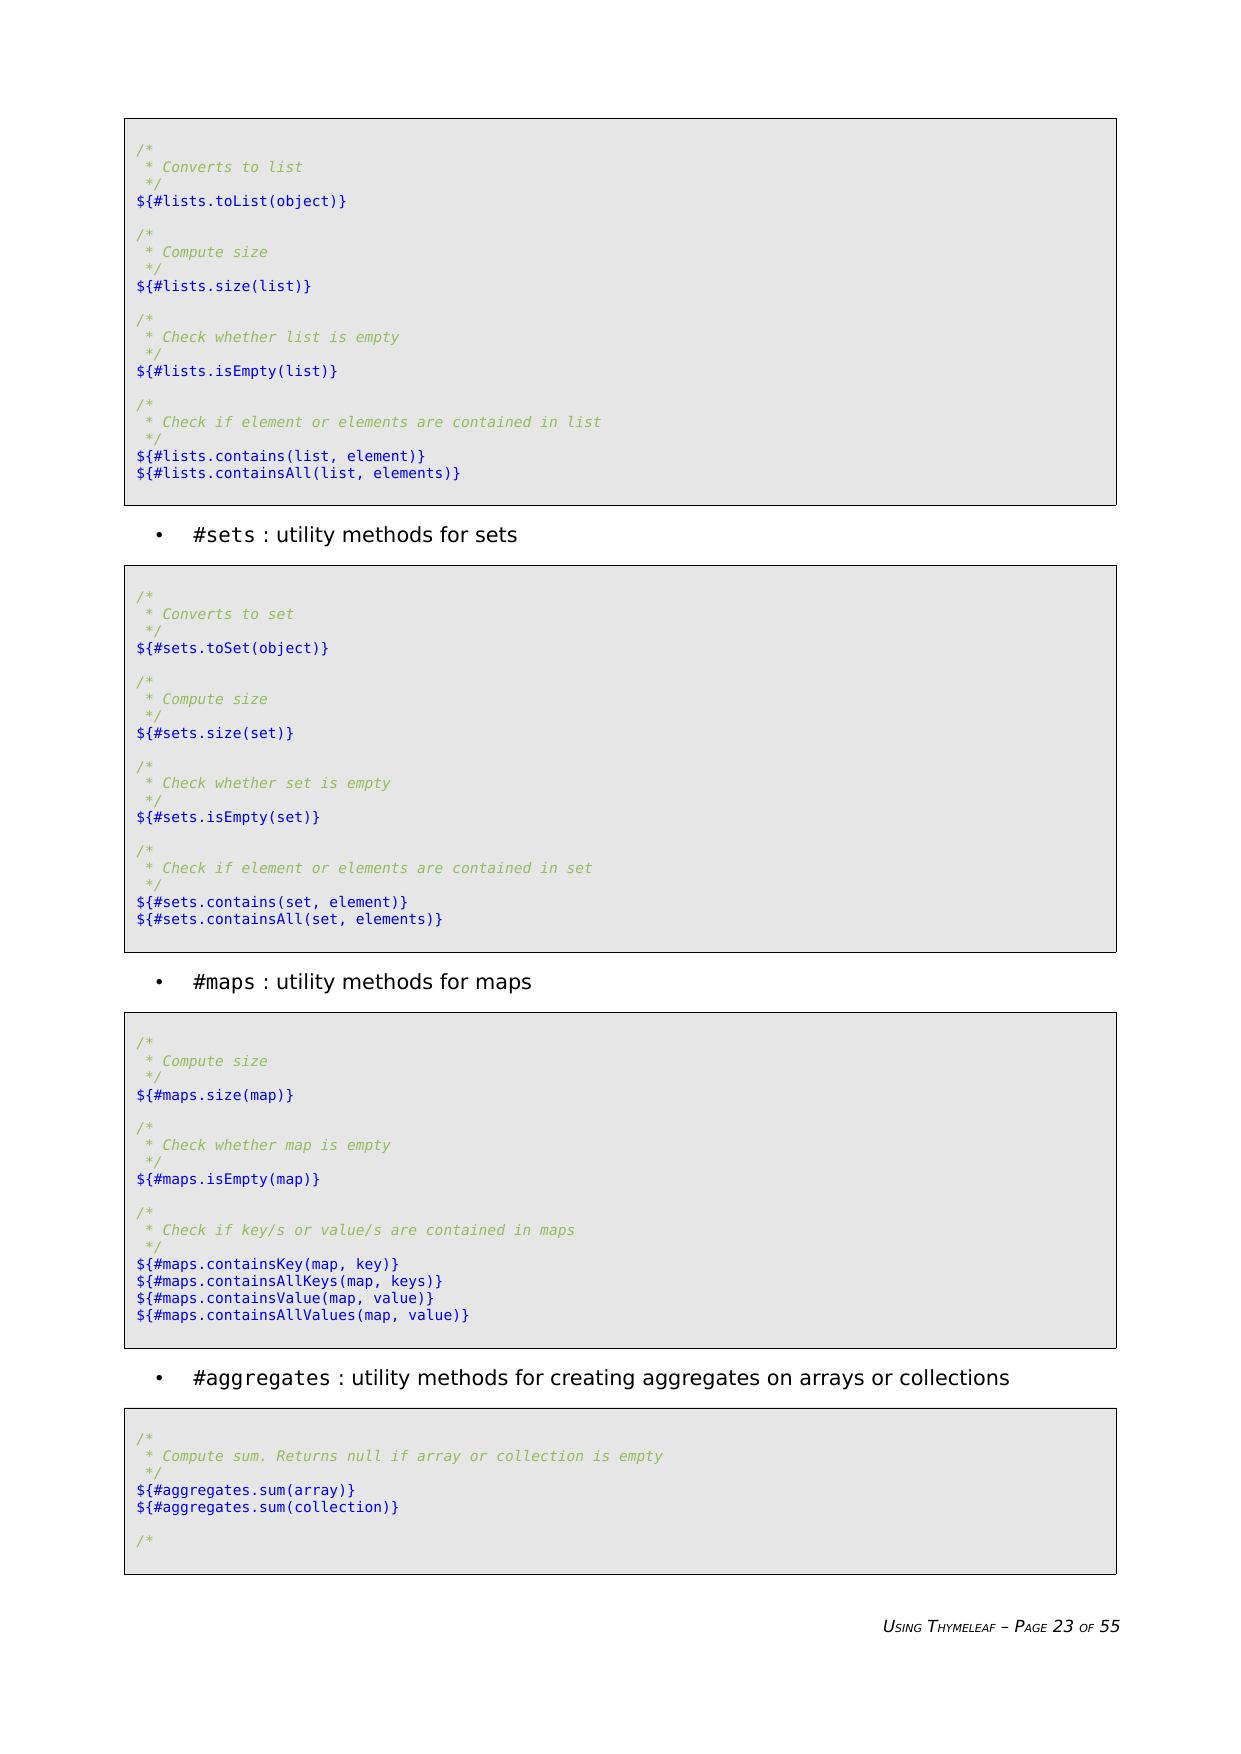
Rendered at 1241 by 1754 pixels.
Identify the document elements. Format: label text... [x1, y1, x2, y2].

list #aggregates : utility methods for creating aggregates on arrays or collections [156, 1366, 1122, 1390]
list #sets : utility methods for sets [156, 523, 1122, 547]
text /* * Compute sum. Returns null if array or collection is empty */ ${#aggregates.sum(array)} ${#aggregates.sum(collection)} /* [125, 1409, 1116, 1574]
text /* * Compute size */ ${#maps.size(map)} /* * Check whether map is empty */ ${#maps.isEmpty(map)} /* * Check if key/s or value/s are contained in maps */ ${#maps.containsKey(map, key)} ${#maps.containsAllKeys(map, keys)} ${#maps.containsValue(map, value)} ${#maps.containsAllValues(map, value)} [125, 1013, 1116, 1348]
text /* * Converts to set */ ${#sets.toSet(object)} /* * Compute size */ ${#sets.size(set)} /* * Check whether set is empty */ ${#sets.isEmpty(set)} /* * Check if element or elements are contained in set */ ${#sets.contains(set, element)} ${#sets.containsAll(set, elements)} [125, 566, 1116, 952]
text /* * Converts to list */ ${#lists.toList(object)} /* * Compute size */ ${#lists.size(list)} /* * Check whether list is empty */ ${#lists.isEmpty(list)} /* * Check if element or elements are contained in list */ ${#lists.contains(list, element)} ${#lists.containsAll(list, elements)} [125, 119, 1116, 505]
list #maps : utility methods for maps [156, 970, 1122, 994]
